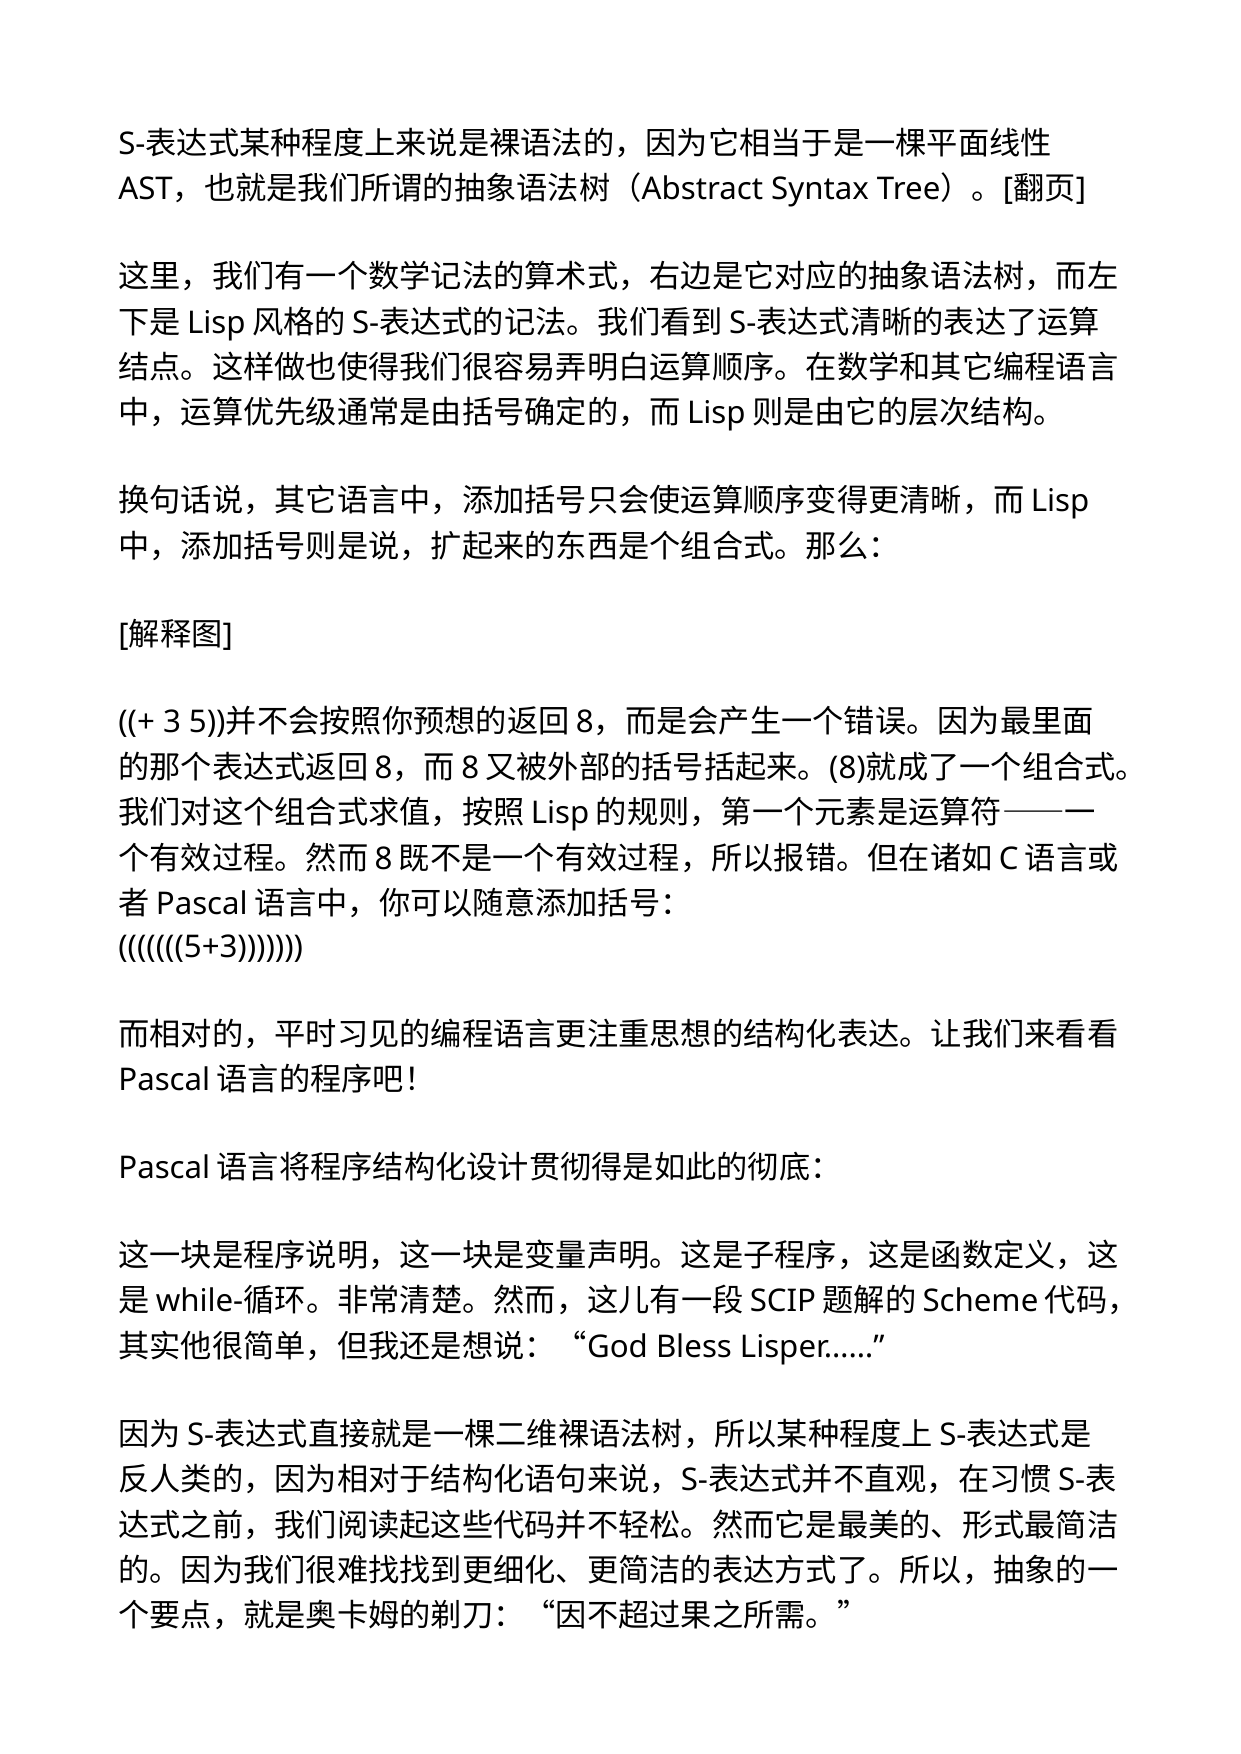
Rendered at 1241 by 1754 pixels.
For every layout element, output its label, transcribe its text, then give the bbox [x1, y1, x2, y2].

text S-表达式某种程度上来说是裸语法的，因为它相当于是一棵平面线性AST，也就是我们所谓的抽象语法树（Abstract Syntax Tree）。[翻页] [118, 118, 1122, 209]
text (((((((5+3))))))) [118, 924, 1122, 966]
text 而相对的，平时习见的编程语言更注重思想的结构化表达。让我们来看看Pascal语言的程序吧！ [118, 1009, 1122, 1099]
text [解释图] [118, 609, 1122, 654]
text 因为S-表达式直接就是一棵二维裸语法树，所以某种程度上S-表达式是反人类的，因为相对于结构化语句来说，S-表达式并不直观，在习惯S-表达式之前，我们阅读起这些代码并不轻松。然而它是最美的、形式最简洁的。因为我们很难找找到更细化、更简洁的表达方式了。所以，抽象的一个要点，就是奥卡姆的剃刀：“因不超过果之所需。” [118, 1409, 1122, 1635]
text ((+ 3 5))并不会按照你预想的返回8，而是会产生一个错误。因为最里面的那个表达式返回8，而8又被外部的括号括起来。(8)就成了一个组合式。我们对这个组合式求值，按照Lisp的规则，第一个元素是运算符——一个有效过程。然而8既不是一个有效过程，所以报错。但在诸如C语言或者Pascal语言中，你可以随意添加括号： [118, 697, 1122, 924]
text 这里，我们有一个数学记法的算术式，右边是它对应的抽象语法树，而左下是Lisp风格的S-表达式的记法。我们看到S-表达式清晰的表达了运算结点。这样做也使得我们很容易弄明白运算顺序。在数学和其它编程语言中，运算优先级通常是由括号确定的，而Lisp则是由它的层次结构。 [118, 252, 1122, 433]
text 换句话说，其它语言中，添加括号只会使运算顺序变得更清晰，而Lisp中，添加括号则是说，扩起来的东西是个组合式。那么： [118, 475, 1122, 566]
text Pascal语言将程序结构化设计贯彻得是如此的彻底： [118, 1142, 1122, 1188]
text 这一块是程序说明，这一块是变量声明。这是子程序，这是函数定义，这是while-循环。非常清楚。然而，这儿有一段SCIP题解的Scheme代码，其实他很简单，但我还是想说：“God Bless Lisper……” [118, 1230, 1122, 1366]
